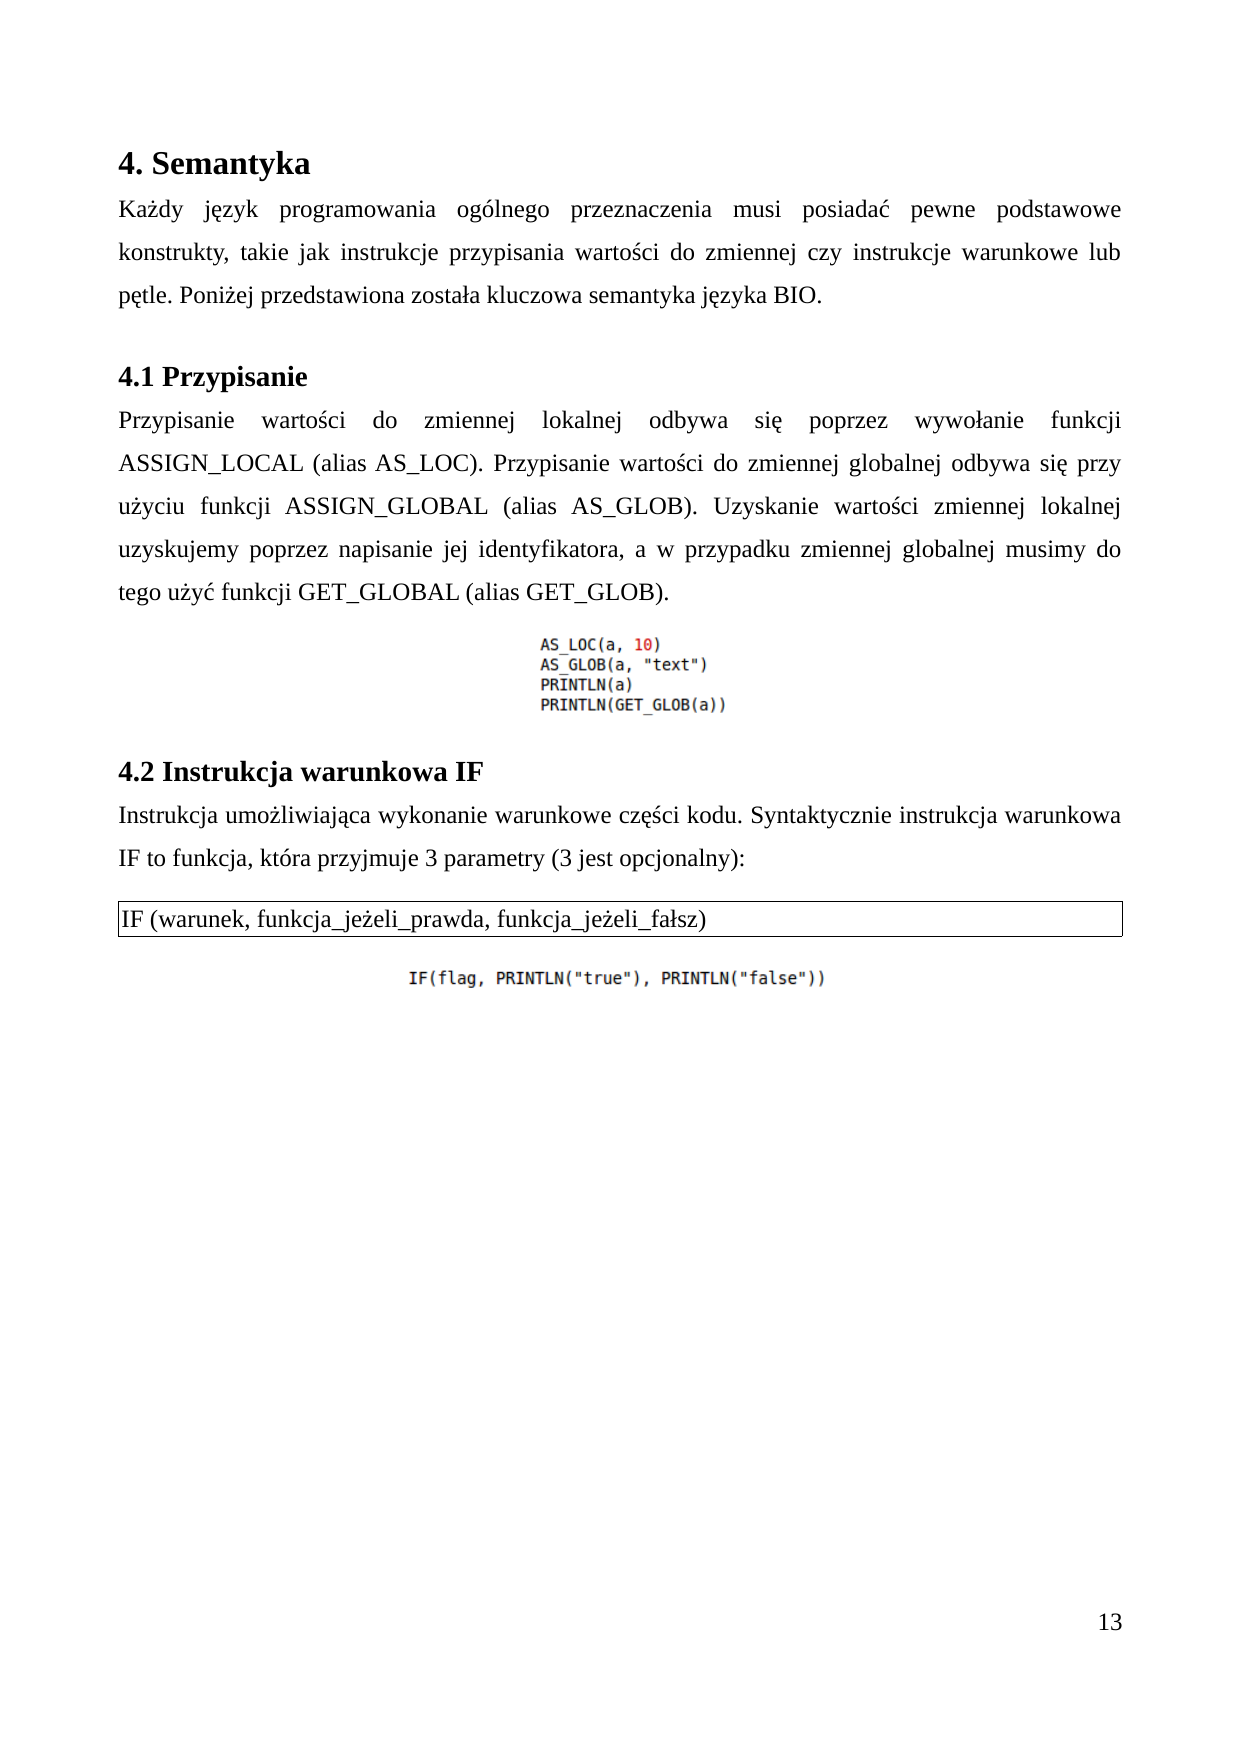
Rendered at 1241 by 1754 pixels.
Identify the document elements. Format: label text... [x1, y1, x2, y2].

text IF (warunek, funkcja_jeżeli_prawda, funkcja_jeżeli_fałsz) [119, 902, 1122, 936]
text Instrukcja umożliwiająca wykonanie warunkowe części kodu. Syntaktycznie instrukcja warunkowa IF to funkcja, która przyjmuje 3 parametry (3 jest opcjonalny): [118, 800, 1122, 872]
text Każdy język programowania ogólnego przeznaczenia musi posiadać pewne podstawowe konstrukty, takie jak instrukcje przypisania wartości do zmiennej czy instrukcje warunkowe lub pętle. Poniżej przedstawiona została kluczowa semantyka języka BIO. [118, 194, 1122, 309]
picture [537, 628, 732, 720]
subtitle 4.1 Przypisanie [118, 359, 1122, 392]
subtitle 4.2 Instrukcja warunkowa IF [118, 754, 1122, 787]
text Przypisanie wartości do zmiennej lokalnej odbywa się poprzez wywołanie funkcji ASSIGN_LOCAL (alias AS_LOC). Przypisanie wartości do zmiennej globalnej odbywa się przy użyciu funkcji ASSIGN_GLOBAL (alias AS_GLOB). Uzyskanie wartości zmiennej lokalnej uzyskujemy poprzez napisanie jej identyfikatora, a w przypadku zmiennej globalnej musimy do tego użyć funkcji GET_GLOBAL (alias GET_GLOB). [118, 405, 1122, 606]
subtitle 4. Semantyka [118, 143, 1122, 181]
picture [406, 956, 835, 999]
